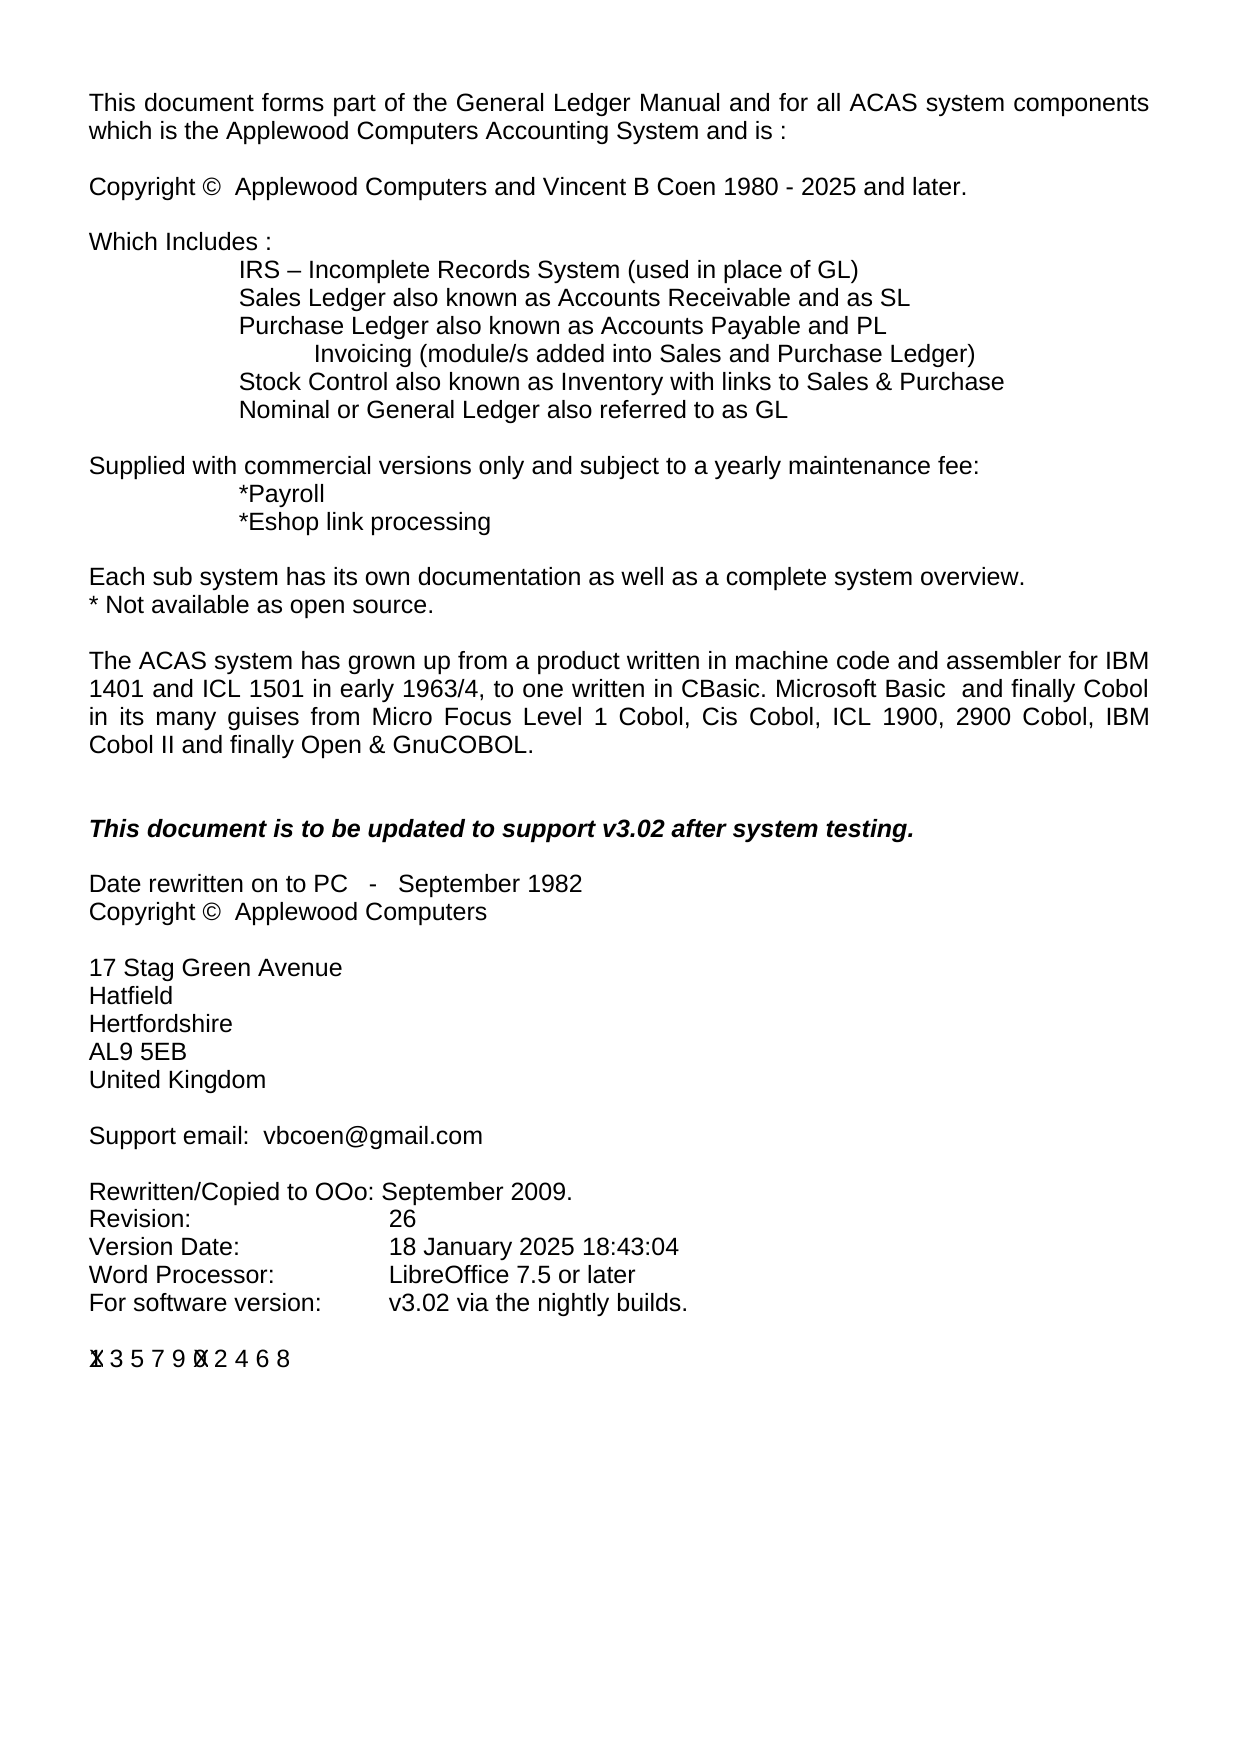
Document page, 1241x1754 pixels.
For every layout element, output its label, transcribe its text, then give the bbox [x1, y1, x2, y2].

text Hertfordshire [88, 1010, 1152, 1038]
text Invoicing (module/s added into Sales and Purchase Ledger) [88, 340, 1152, 368]
text Date rewritten on to PC - September 1982 [88, 870, 1152, 898]
text Word Processor: LibreOffice 7.5 or later [88, 1261, 1152, 1289]
text Sales Ledger also known as Accounts Receivable and as SL [88, 284, 1152, 312]
text This document is to be updated to support v3.02 after system testing. [88, 814, 1152, 842]
text AL9 5EB [88, 1038, 1152, 1066]
text Which Includes : [88, 228, 1152, 256]
text Copyright © Applewood Computers and Vincent B Coen 1980 - 2025 and later. [88, 172, 1152, 200]
text Each sub system has its own documentation as well as a complete system overview. [88, 563, 1152, 591]
text For software version: v3.02 via the nightly builds. [88, 1289, 1152, 1317]
text Revision: 26 [88, 1205, 1152, 1233]
text *Payroll [88, 479, 1152, 507]
text Supplied with commercial versions only and subject to a yearly maintenance fee: [88, 451, 1152, 479]
text Copyright © Applewood Computers [88, 898, 1152, 926]
text Support email: vbcoen@gmail.com [88, 1121, 1152, 1149]
text Stock Control also known as Inventory with links to Sales & Purchase [88, 368, 1152, 396]
text Hatfield [88, 982, 1152, 1010]
text The ACAS system has grown up from a product written in machine code and assembler for IBM 1401 and ICL 1501 in early 1963/4, to one written in CBasic. Microsoft Basic and finally Cobol in its many guises from Micro Focus Level 1 Cobol, Cis Cobol, ICL 1900, 2900 Cobol, IBM Cobol II and finally Open & GnuCOBOL. [88, 647, 1152, 758]
text * Not available as open source. [88, 591, 1152, 619]
text Nominal or General Ledger also referred to as GL [88, 396, 1152, 423]
text *Eshop link processing [88, 507, 1152, 535]
text 17 Stag Green Avenue [88, 954, 1152, 982]
text Version Date: 18 January 2025 18:43:04 [88, 1233, 1152, 1261]
text Purchase Ledger also known as Accounts Payable and PL [88, 312, 1152, 340]
text 1 3 5 7 9 0 2 4 6 8 [88, 1345, 1152, 1373]
text United Kingdom [88, 1066, 1152, 1093]
text IRS – Incomplete Records System (used in place of GL) [88, 256, 1152, 284]
text This document forms part of the General Ledger Manual and for all ACAS system components which is the Applewood Computers Accounting System and is : [88, 88, 1152, 144]
text Rewritten/Copied to OOo: September 2009. [88, 1177, 1152, 1205]
